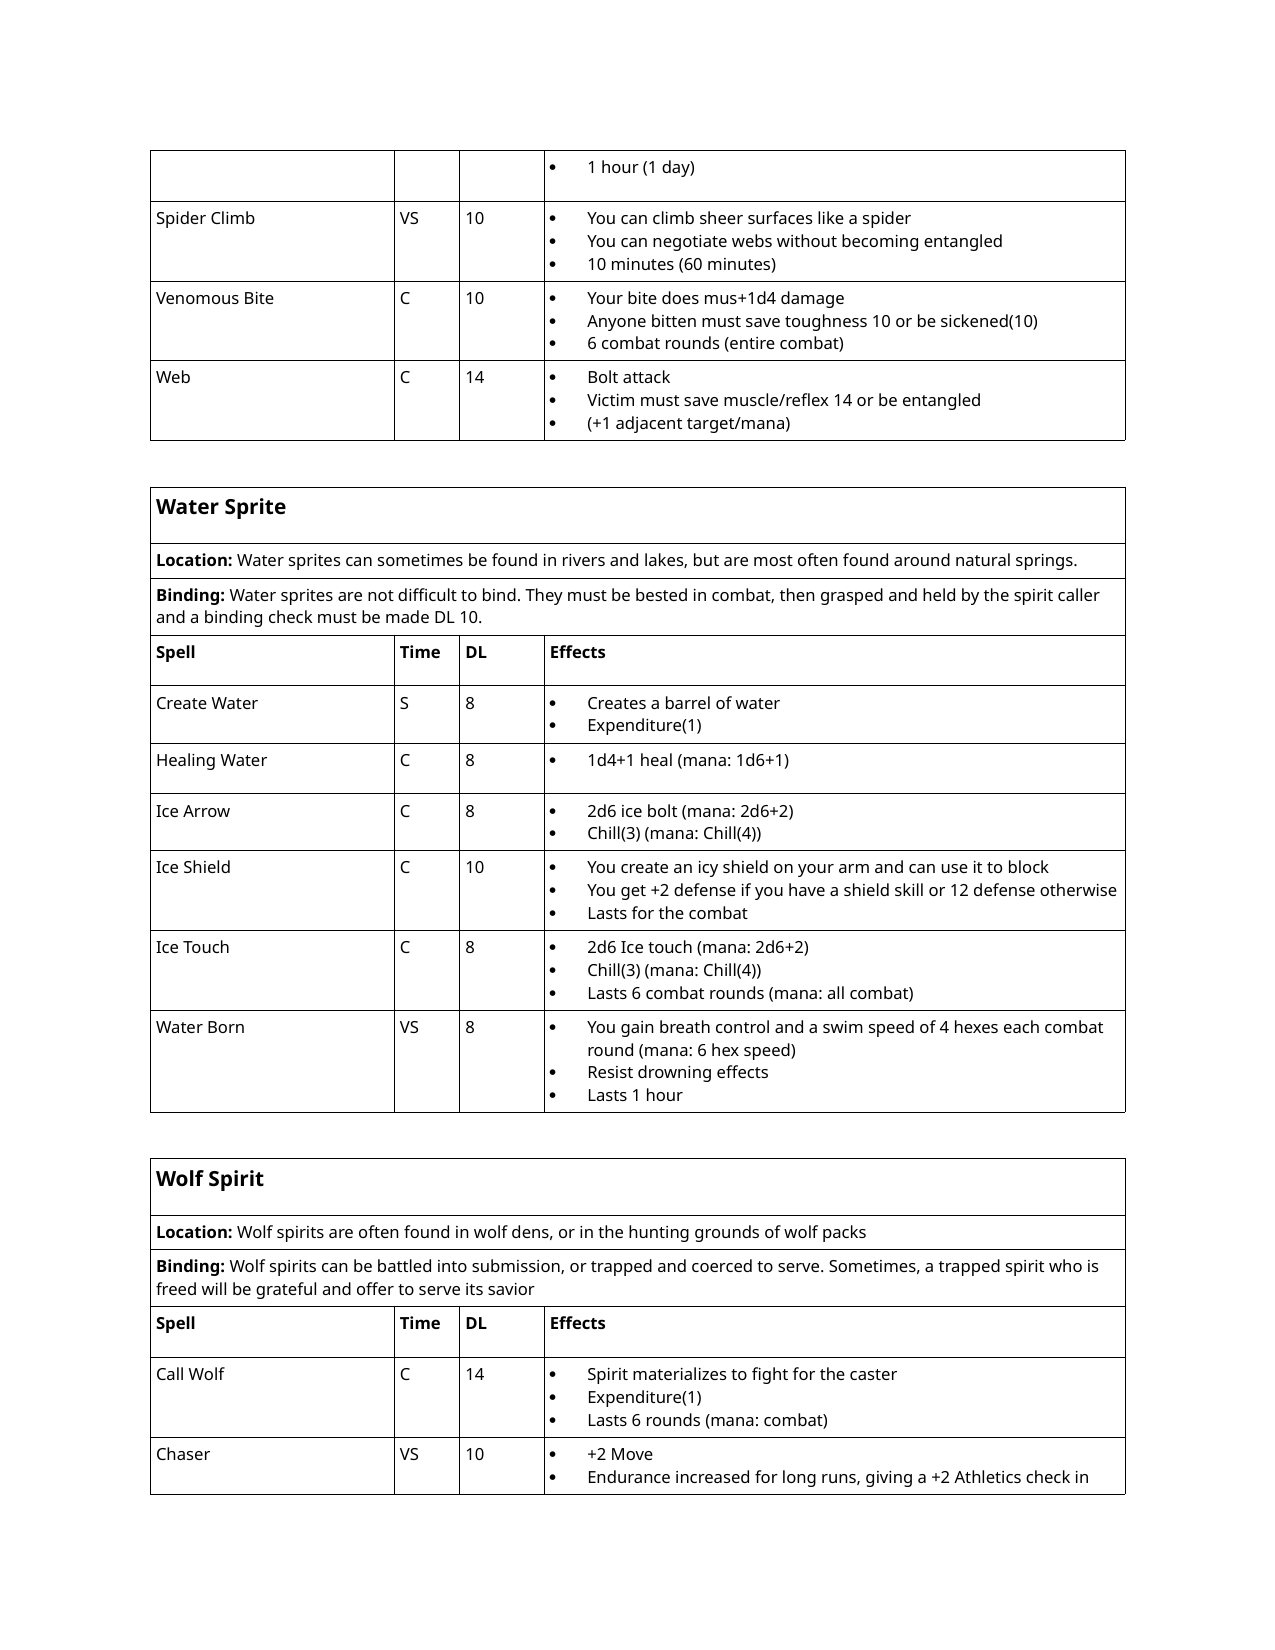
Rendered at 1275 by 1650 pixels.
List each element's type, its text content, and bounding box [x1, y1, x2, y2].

table_cell Ice Touch [151, 931, 394, 1010]
table_cell 10 [460, 851, 544, 930]
table_cell 8 [460, 931, 544, 1010]
table_cell Spell [151, 636, 394, 685]
table_cell You can communicate with spiders and their ilk 1 hour (1 day) [545, 151, 1125, 201]
table_cell +2 Move Endurance increased for long runs, giving a +2 Athletics check in such situations Lasts 1 hour (mana: 1 day) [545, 1438, 1125, 1494]
table_cell Location: Wolf spirits are often found in wolf dens, or in the hunting grounds of wolf packs [151, 1216, 1125, 1249]
table_cell Call Wolf [151, 1358, 394, 1437]
table_cell S [395, 686, 459, 742]
table_cell C [395, 1358, 459, 1437]
table_cell C [395, 361, 459, 440]
table_cell You create an icy shield on your arm and can use it to block You get +2 defense if you have a shield skill or 12 defense otherwise Lasts for the combat [545, 851, 1125, 930]
table_cell 1d4+1 heal (mana: 1d6+1) [545, 744, 1125, 793]
table_cell DL [460, 636, 544, 685]
table_header Water Sprite [151, 488, 1125, 543]
table_cell Bolt attack Victim must save muscle/reflex 14 or be entangled (+1 adjacent target/mana) [545, 361, 1125, 440]
table_cell C [395, 282, 459, 360]
table_cell Effects [545, 636, 1125, 685]
table_cell 8 [460, 686, 544, 742]
table_cell C [395, 851, 459, 930]
table_cell C [395, 794, 459, 850]
table_cell Ice Arrow [151, 794, 394, 850]
table_cell 10 [460, 202, 544, 281]
table_cell VS [395, 202, 459, 281]
table_cell [395, 151, 459, 201]
table_cell 10 [460, 282, 544, 360]
table_cell 2d6 Ice touch (mana: 2d6+2) Chill(3) (mana: Chill(4)) Lasts 6 combat rounds (mana: all combat) [545, 931, 1125, 1010]
table_cell Effects [545, 1307, 1125, 1357]
table_cell Binding: Water sprites are not difficult to bind. They must be bested in combat, then grasped and held by the spirit caller and a binding check must be made DL 10. [151, 579, 1125, 634]
table_cell C [395, 931, 459, 1010]
table_cell Water Born [151, 1011, 394, 1112]
table_cell [151, 151, 394, 201]
table_cell Binding: Wolf spirits can be battled into submission, or trapped and coerced to serve. Sometimes, a trapped spirit who is freed will be grateful and offer to serve its savior [151, 1250, 1125, 1306]
table_header Wolf Spirit [151, 1159, 1125, 1215]
table_cell 8 [460, 1011, 544, 1112]
table_cell Spell [151, 1307, 394, 1357]
table_cell Spirit materializes to fight for the caster Expenditure(1) Lasts 6 rounds (mana: combat) [545, 1358, 1125, 1437]
table_cell You can climb sheer surfaces like a spider You can negotiate webs without becoming entangled 10 minutes (60 minutes) [545, 202, 1125, 281]
table_cell 8 [460, 794, 544, 850]
table_cell DL [460, 1307, 544, 1357]
table_cell Ice Shield [151, 851, 394, 930]
table_cell Create Water [151, 686, 394, 742]
table_cell 8 [460, 744, 544, 793]
table_cell Web [151, 361, 394, 440]
table_cell 14 [460, 1358, 544, 1437]
table_cell Spider Climb [151, 202, 394, 281]
table_cell Creates a barrel of water Expenditure(1) [545, 686, 1125, 742]
table_cell Time [395, 636, 459, 685]
table_cell You gain breath control and a swim speed of 4 hexes each combat round (mana: 6 hex speed) Resist drowning effects Lasts 1 hour [545, 1011, 1125, 1112]
table_cell Venomous Bite [151, 282, 394, 360]
table_cell 14 [460, 361, 544, 440]
table_cell Time [395, 1307, 459, 1357]
table_cell 2d6 ice bolt (mana: 2d6+2) Chill(3) (mana: Chill(4)) [545, 794, 1125, 850]
table_cell VS [395, 1011, 459, 1112]
table_cell C [395, 744, 459, 793]
table_cell Healing Water [151, 744, 394, 793]
table_cell Chaser [151, 1438, 394, 1494]
table_cell Your bite does mus+1d4 damage Anyone bitten must save toughness 10 or be sickened(10) 6 combat rounds (entire combat) [545, 282, 1125, 360]
table_cell [460, 151, 544, 201]
table_cell VS [395, 1438, 459, 1494]
table_cell Location: Water sprites can sometimes be found in rivers and lakes, but are most often found around natural springs. [151, 544, 1125, 577]
table_cell 10 [460, 1438, 544, 1494]
